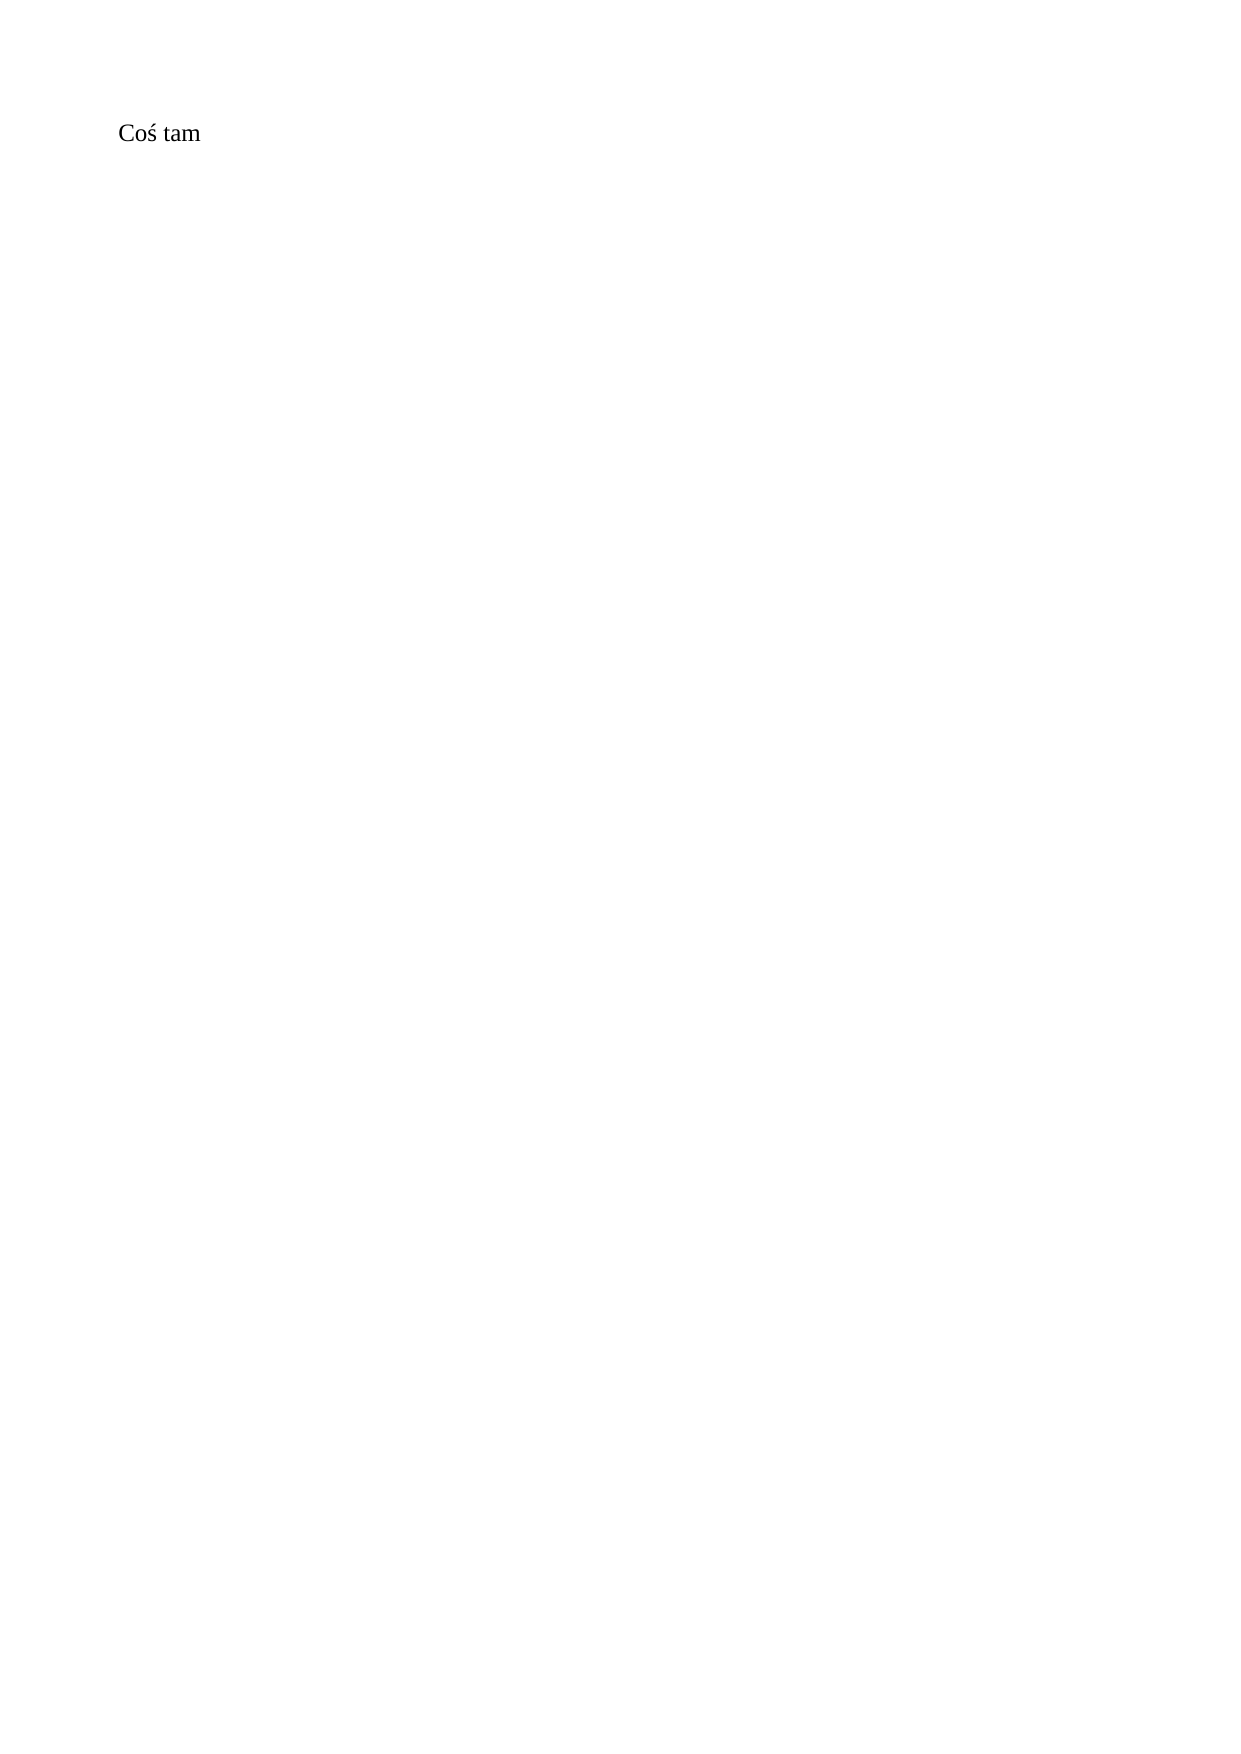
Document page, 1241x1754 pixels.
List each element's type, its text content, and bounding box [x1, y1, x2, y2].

text Coś tam [118, 118, 1122, 147]
